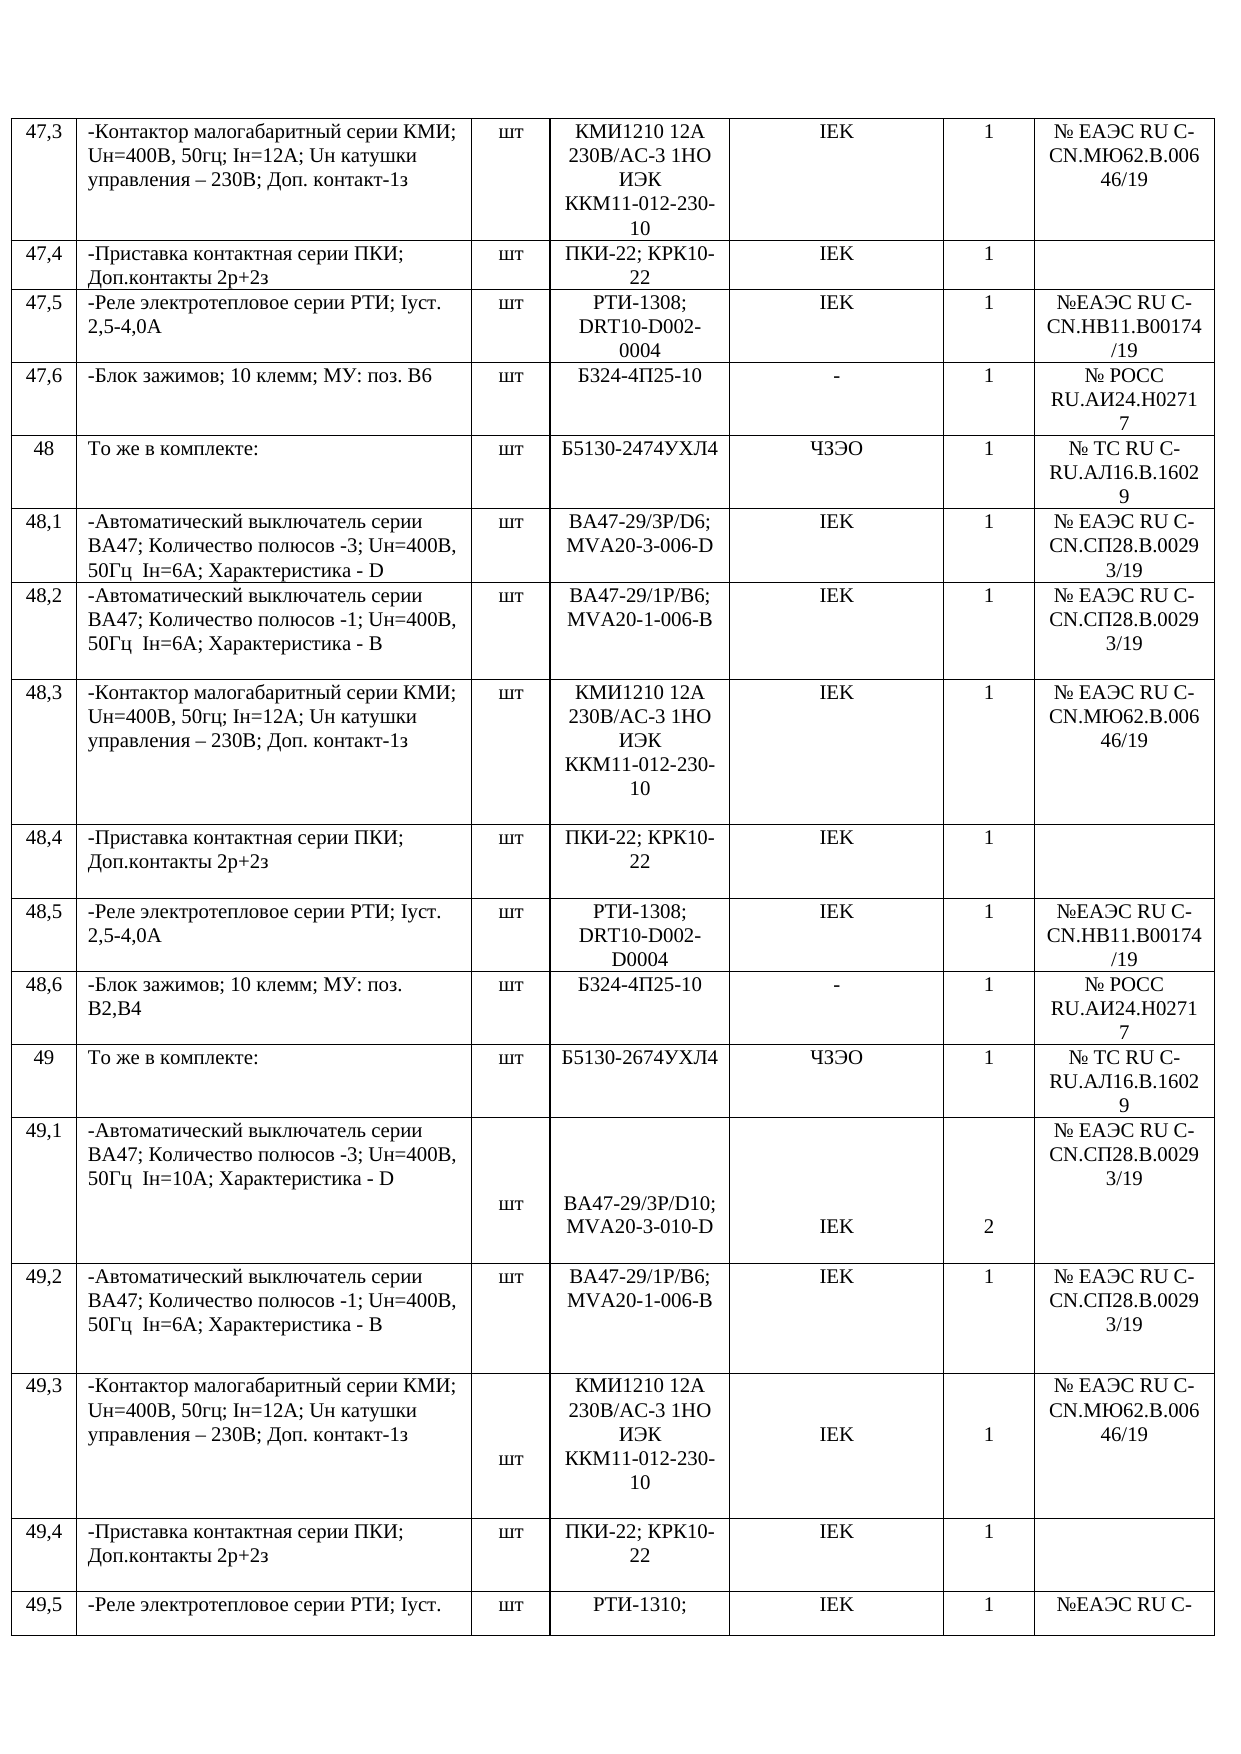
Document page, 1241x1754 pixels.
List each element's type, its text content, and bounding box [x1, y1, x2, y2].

table_cell ВА47-29/1Р/В6; MVA20-1-006-В [551, 1264, 729, 1372]
table_cell КМИ1210 12А 230В/АС-3 1НО ИЭК ККМ11-012-230-10 [551, 119, 729, 239]
table_cell IEK [730, 1592, 943, 1635]
table_cell - [730, 972, 943, 1044]
table_cell 47,4 [12, 241, 76, 289]
table_cell Б324-4П25-10 [551, 972, 729, 1044]
table_cell 1 [944, 825, 1034, 897]
table_cell № ЕАЭС RU C-CN.СП28.В.00293/19 [1035, 1118, 1214, 1263]
table_cell № РОСС RU.АИ24.Н02717 [1035, 363, 1214, 435]
table_cell №ЕАЭС RU C-CN.HB11.В00174/19 [1035, 290, 1214, 362]
table_cell -Контактор малогабаритный серии КМИ; Uн=400В, 50гц; Iн=12А; Uн катушки управления – 230В; Доп. контакт-1з [77, 119, 471, 239]
table_cell 48,1 [12, 509, 76, 582]
table_cell 48,4 [12, 825, 76, 897]
table_cell шт [472, 1045, 549, 1117]
table_cell № ЕАЭС RU C-CN.СП28.В.00293/19 [1035, 583, 1214, 679]
table_cell - [730, 363, 943, 435]
table_cell -Приставка контактная серии ПКИ; Доп.контакты 2р+2з [77, 1519, 471, 1591]
table_cell 1 [944, 1592, 1034, 1635]
table_cell №ЕАЭС RU C-CN.HB11.В00174/19 [1035, 899, 1214, 971]
table_cell № ЕАЭС RU C-CN.МЮ62.В.00646/19 [1035, 1374, 1214, 1518]
table_cell 1 [944, 119, 1034, 239]
table_cell -Автоматический выключатель серии ВА47; Количество полюсов -1; Uн=400В, 50Гц Iн=6А; Характеристика - B [77, 1264, 471, 1372]
table_cell 1 [944, 1374, 1034, 1518]
table_cell РТИ-1308; DRT10-D002-D0004 [551, 899, 729, 971]
table_cell 1 [944, 1045, 1034, 1117]
table_cell № ТС RU C-RU.АЛ16.В.16029 [1035, 436, 1214, 508]
table_cell То же в комплекте: [77, 436, 471, 508]
table_cell 1 [944, 1264, 1034, 1372]
table_cell 1 [944, 583, 1034, 679]
table_cell № РОСС RU.АИ24.Н02717 [1035, 972, 1214, 1044]
table_cell -Блок зажимов; 10 клемм; МУ: поз. В2,В4 [77, 972, 471, 1044]
table_cell 1 [944, 972, 1034, 1044]
table_cell IEK [730, 119, 943, 239]
table_cell ПКИ-22; КРК10-22 [551, 1519, 729, 1591]
table_cell -Реле электротепловое серии РТИ; Iуст. 2,5-4,0А [77, 899, 471, 971]
table_cell 47,3 [12, 119, 76, 239]
table_cell [1035, 241, 1214, 289]
table_cell Б324-4П25-10 [551, 363, 729, 435]
table_cell № ТС RU C-RU.АЛ16.В.16029 [1035, 1045, 1214, 1117]
table_cell 48,2 [12, 583, 76, 679]
table_cell IEK [730, 825, 943, 897]
table_cell IEK [730, 1118, 943, 1263]
table_cell 48,5 [12, 899, 76, 971]
table_cell КМИ1210 12А 230В/АС-3 1НО ИЭК ККМ11-012-230-10 [551, 1374, 729, 1518]
table_cell шт [472, 583, 549, 679]
table_cell шт [472, 241, 549, 289]
table_cell шт [472, 436, 549, 508]
table_cell № ЕАЭС RU C-CN.МЮ62.В.00646/19 [1035, 680, 1214, 824]
table_cell ЧЗЭО [730, 1045, 943, 1117]
table_cell 1 [944, 509, 1034, 582]
table_cell -Приставка контактная серии ПКИ; Доп.контакты 2р+2з [77, 825, 471, 897]
table_cell шт [472, 363, 549, 435]
table_cell шт [472, 1118, 549, 1263]
table_cell 49,5 [12, 1592, 76, 1635]
table_cell -Автоматический выключатель серии ВА47; Количество полюсов -3; Uн=400В, 50Гц Iн=10А; Характеристика - D [77, 1118, 471, 1263]
table_cell 1 [944, 290, 1034, 362]
table_cell № ЕАЭС RU C-CN.СП28.В.00293/19 [1035, 1264, 1214, 1372]
table_cell IEK [730, 290, 943, 362]
table_cell 49,4 [12, 1519, 76, 1591]
table_cell 48,3 [12, 680, 76, 824]
table_cell № ЕАЭС RU C-CN.МЮ62.В.00646/19 [1035, 119, 1214, 239]
table_cell шт [472, 1374, 549, 1518]
table_cell ПКИ-22; КРК10-22 [551, 825, 729, 897]
table_cell -Контактор малогабаритный серии КМИ; Uн=400В, 50гц; Iн=12А; Uн катушки управления – 230В; Доп. контакт-1з [77, 680, 471, 824]
table_cell РТИ-1310; [551, 1592, 729, 1635]
table_cell -Реле электротепловое серии РТИ; Iуст. [77, 1592, 471, 1635]
table_cell шт [472, 899, 549, 971]
table_cell -Блок зажимов; 10 клемм; МУ: поз. В6 [77, 363, 471, 435]
table_cell IEK [730, 509, 943, 582]
table_cell IEK [730, 680, 943, 824]
table_cell шт [472, 825, 549, 897]
table_cell 49,2 [12, 1264, 76, 1372]
table_cell [1035, 1519, 1214, 1591]
table_cell 48,6 [12, 972, 76, 1044]
table_cell Б5130-2674УХЛ4 [551, 1045, 729, 1117]
table_cell -Реле электротепловое серии РТИ; Iуст. 2,5-4,0А [77, 290, 471, 362]
table_cell шт [472, 509, 549, 582]
table_cell шт [472, 1592, 549, 1635]
table_cell ВА47-29/3Р/D6; MVA20-3-006-D [551, 509, 729, 582]
table_cell 2 [944, 1118, 1034, 1263]
table_cell -Приставка контактная серии ПКИ; Доп.контакты 2р+2з [77, 241, 471, 289]
table_cell 1 [944, 241, 1034, 289]
table_cell То же в комплекте: [77, 1045, 471, 1117]
table_cell IEK [730, 1264, 943, 1372]
table_cell 1 [944, 436, 1034, 508]
table_cell IEK [730, 583, 943, 679]
table_cell [1035, 825, 1214, 897]
table_cell шт [472, 119, 549, 239]
table_cell 1 [944, 1519, 1034, 1591]
table_cell ЧЗЭО [730, 436, 943, 508]
table_cell 1 [944, 363, 1034, 435]
table_cell -Автоматический выключатель серии ВА47; Количество полюсов -3; Uн=400В, 50Гц Iн=6А; Характеристика - D [77, 509, 471, 582]
table_cell шт [472, 972, 549, 1044]
table_cell -Контактор малогабаритный серии КМИ; Uн=400В, 50гц; Iн=12А; Uн катушки управления – 230В; Доп. контакт-1з [77, 1374, 471, 1518]
table_cell № ЕАЭС RU C-CN.СП28.В.00293/19 [1035, 509, 1214, 582]
table_cell IEK [730, 899, 943, 971]
table_cell -Автоматический выключатель серии ВА47; Количество полюсов -1; Uн=400В, 50Гц Iн=6А; Характеристика - B [77, 583, 471, 679]
table_cell 1 [944, 899, 1034, 971]
table_cell 48 [12, 436, 76, 508]
table_cell шт [472, 1519, 549, 1591]
table_cell 1 [944, 680, 1034, 824]
table_cell Б5130-2474УХЛ4 [551, 436, 729, 508]
table_cell 47,5 [12, 290, 76, 362]
table_cell 49,1 [12, 1118, 76, 1263]
table_cell ВА47-29/3Р/D10; MVA20-3-010-D [551, 1118, 729, 1263]
table_cell ВА47-29/1Р/В6; MVA20-1-006-В [551, 583, 729, 679]
table_cell шт [472, 1264, 549, 1372]
table_cell №ЕАЭС RU C- [1035, 1592, 1214, 1635]
table_cell IEK [730, 1519, 943, 1591]
table_cell 49,3 [12, 1374, 76, 1518]
table_cell IEK [730, 1374, 943, 1518]
table_cell 47,6 [12, 363, 76, 435]
table_cell РТИ-1308; DRT10-D002-0004 [551, 290, 729, 362]
table_cell КМИ1210 12А 230В/АС-3 1НО ИЭК ККМ11-012-230-10 [551, 680, 729, 824]
table_cell 49 [12, 1045, 76, 1117]
table_cell шт [472, 680, 549, 824]
table_cell IEK [730, 241, 943, 289]
table_cell шт [472, 290, 549, 362]
table_cell ПКИ-22; КРК10-22 [551, 241, 729, 289]
